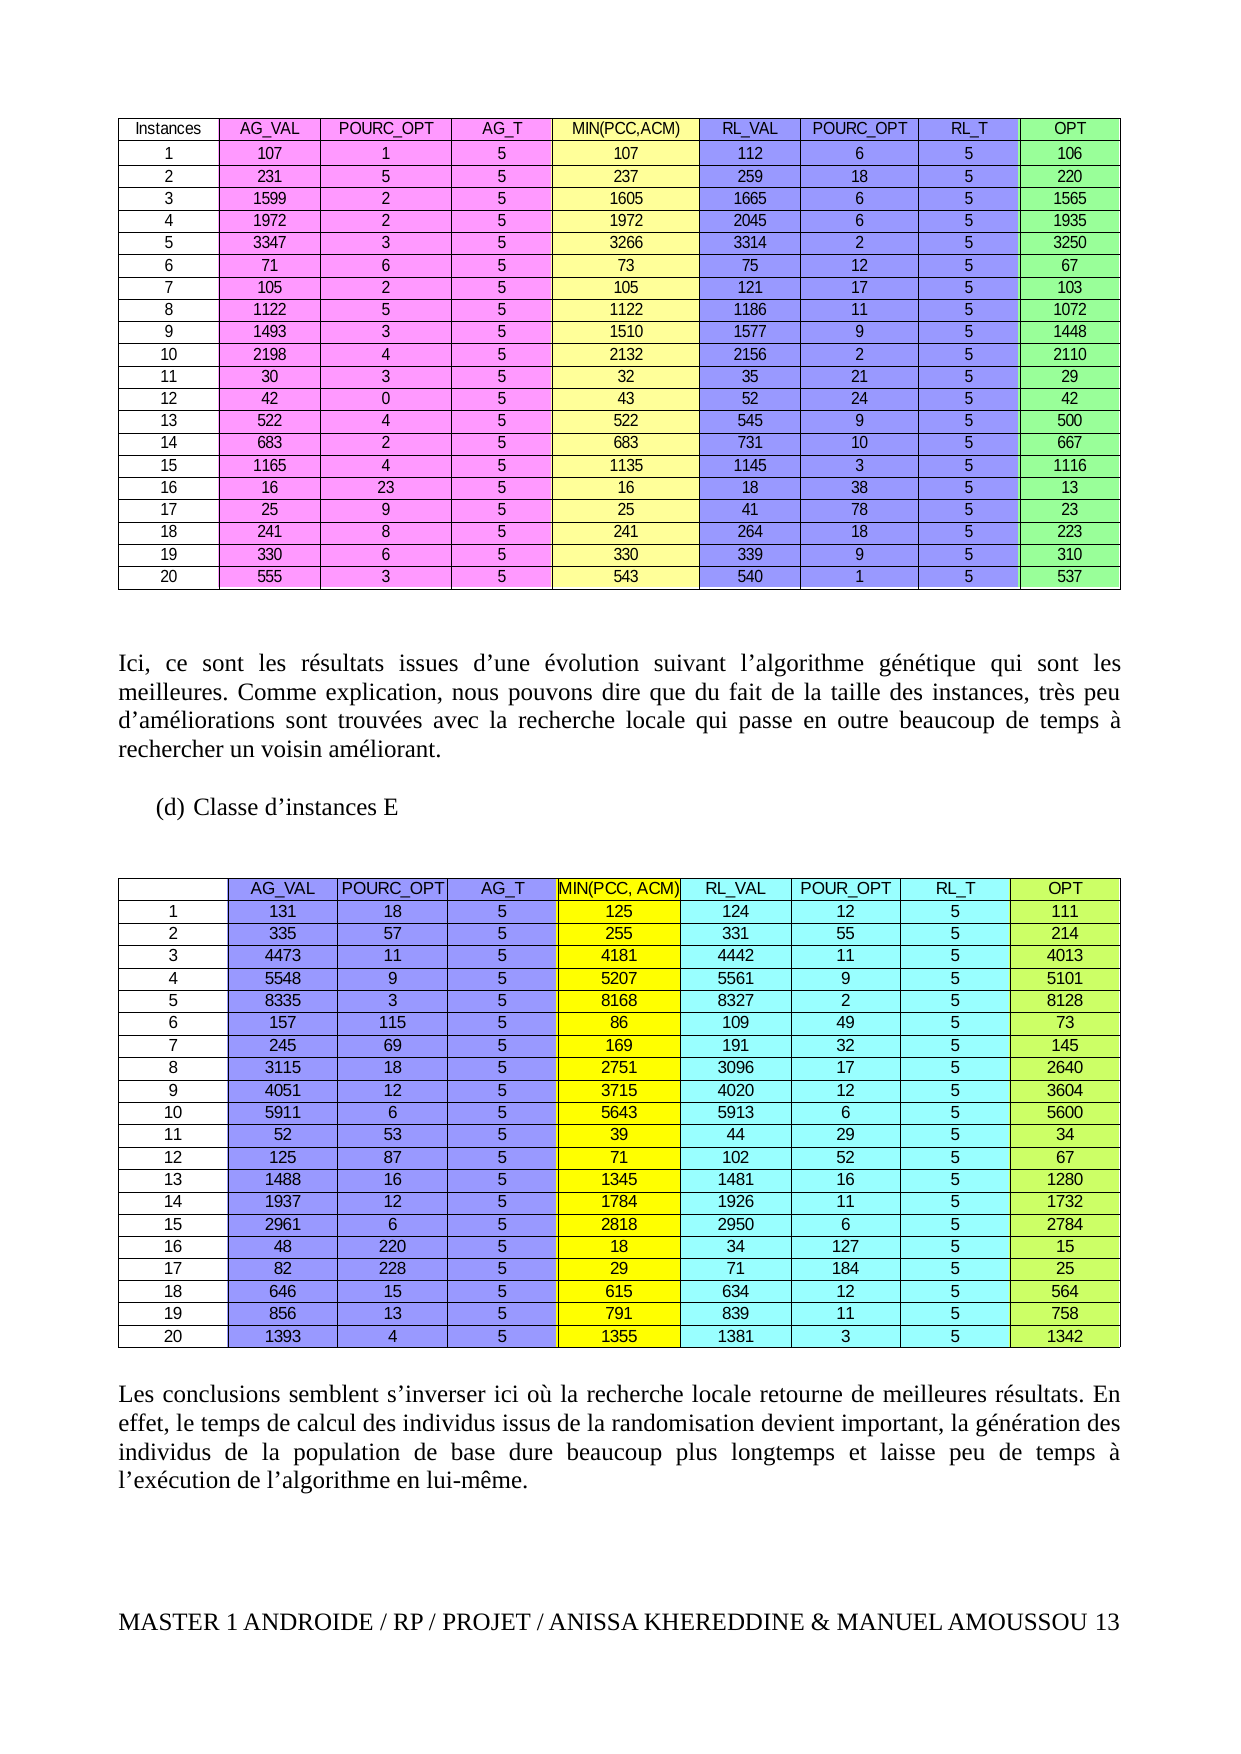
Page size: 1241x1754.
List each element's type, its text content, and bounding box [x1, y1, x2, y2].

text Les conclusions semblent s’inverser ici où la recherche locale retourne de meilleures résultats. En effet, le temps de calcul des individus issus de la randomisation devient important, la génération des individus de la population de base dure beaucoup plus longtemps et laisse peu de temps à l’exécution de l’algorithme en lui-même. [118, 1379, 1122, 1494]
text Ici, ce sont les résultats issues d’une évolution suivant l’algorithme génétique qui sont les meilleures. Comme explication, nous pouvons dire que du fait de la taille des instances, très peu d’améliorations sont trouvées avec la recherche locale qui passe en outre beaucoup de temps à rechercher un voisin améliorant. [118, 648, 1122, 763]
list Classe d’instances E [156, 792, 1122, 821]
